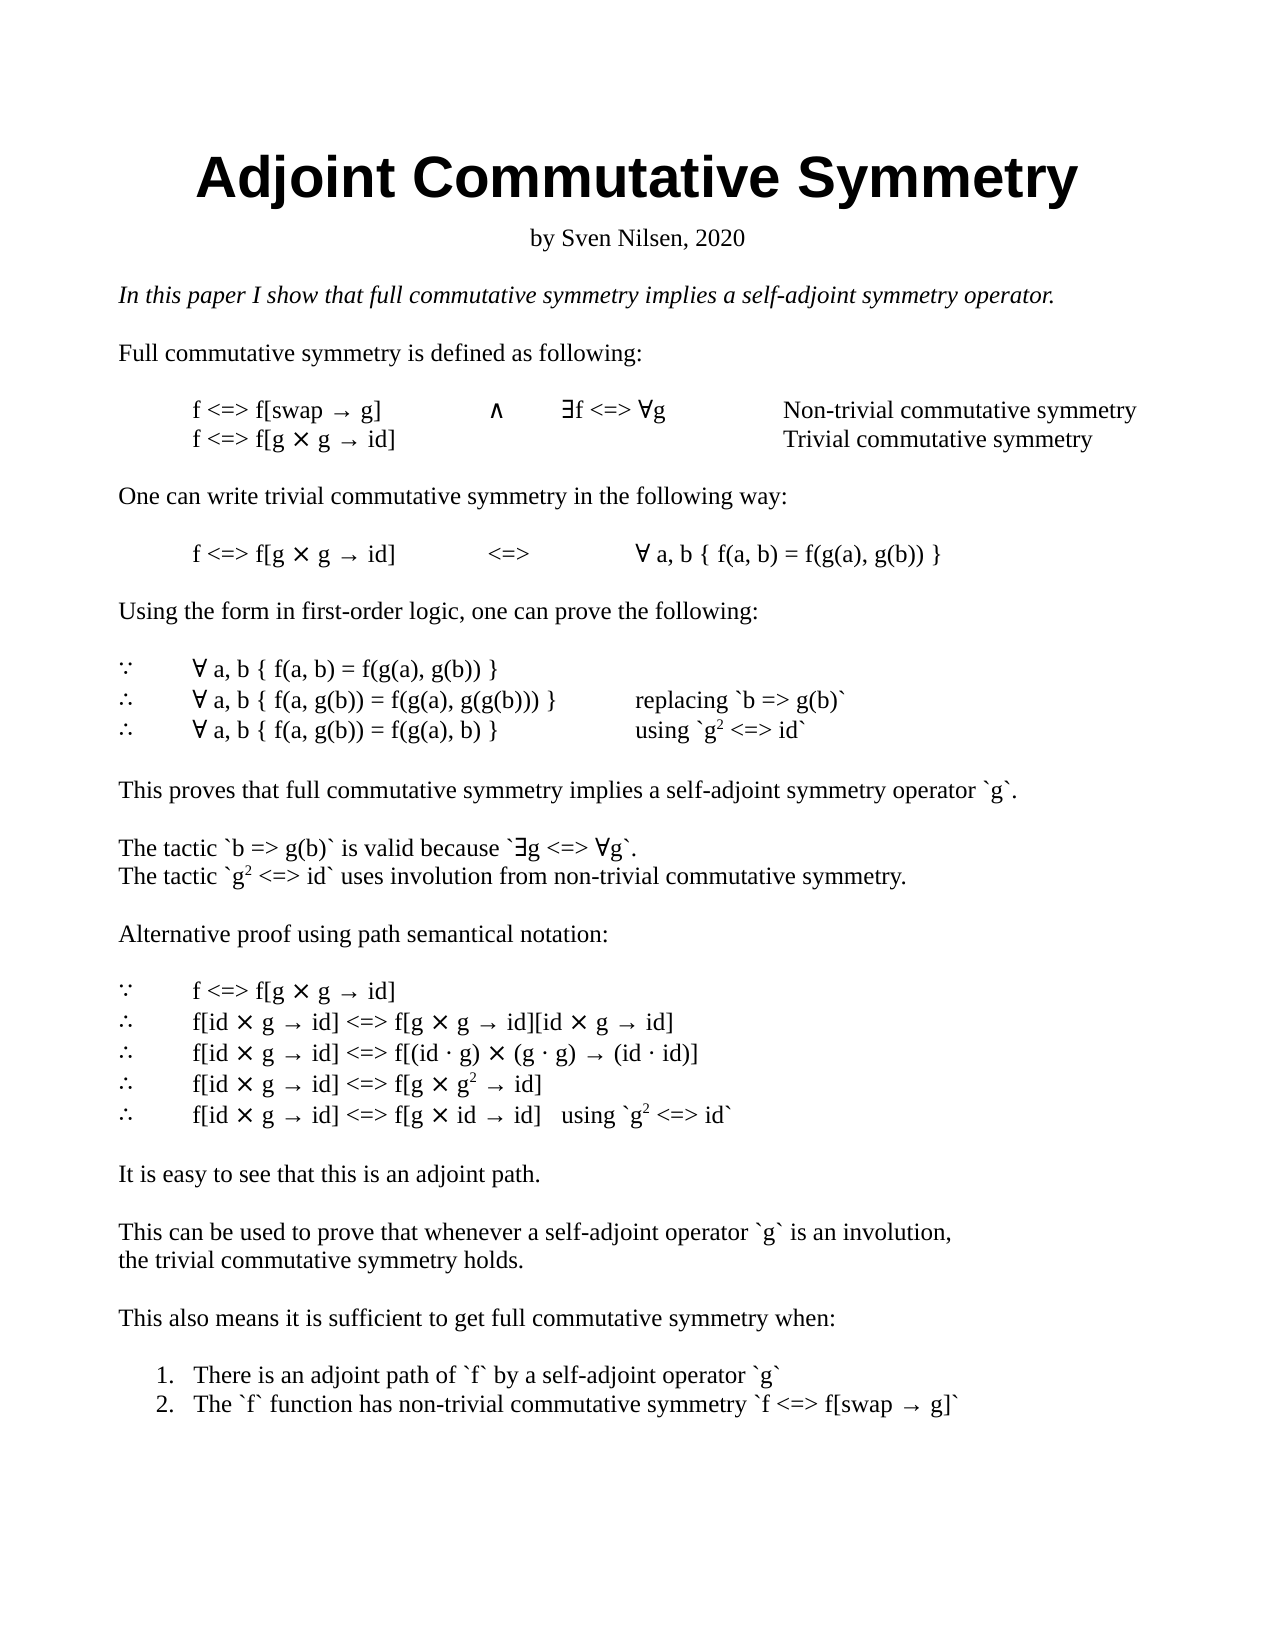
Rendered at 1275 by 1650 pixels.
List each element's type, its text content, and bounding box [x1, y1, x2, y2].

title Adjoint Commutative Symmetry [118, 143, 1157, 210]
text ∴ f[id ⨯ g → id] <=> f[(id · g) ⨯ (g · g) → (id · id)] [118, 1038, 1157, 1069]
text Full commutative symmetry is defined as following: [118, 338, 1157, 366]
text ∵ f <=> f[g ⨯ g → id] [118, 976, 1157, 1007]
text The tactic `g2 <=> id` uses involution from non-trivial commutative symmetry. [118, 861, 1157, 890]
text In this paper I show that full commutative symmetry implies a self-adjoint symmetry operator. [118, 280, 1157, 309]
text Alternative proof using path semantical notation: [118, 919, 1157, 948]
list The `f` function has non-trivial commutative symmetry `f <=> f[swap → g]` [156, 1389, 1157, 1418]
text It is easy to see that this is an adjoint path. [118, 1159, 1157, 1188]
text ∴ f[id ⨯ g → id] <=> f[g ⨯ g2 → id] [118, 1069, 1157, 1100]
text by Sven Nilsen, 2020 [118, 223, 1157, 251]
text One can write trivial commutative symmetry in the following way: [118, 481, 1157, 510]
text This can be used to prove that whenever a self-adjoint operator `g` is an involution, [118, 1217, 1157, 1246]
text This also means it is sufficient to get full commutative symmetry when: [118, 1303, 1157, 1332]
text ∴ f[id ⨯ g → id] <=> f[g ⨯ g → id][id ⨯ g → id] [118, 1007, 1157, 1038]
text ∵ ∀ a, b { f(a, b) = f(g(a), g(b)) } [118, 654, 1157, 685]
text f <=> f[g ⨯ g → id] <=> ∀ a, b { f(a, b) = f(g(a), g(b)) } [118, 539, 1157, 568]
text This proves that full commutative symmetry implies a self-adjoint symmetry operator `g`. [118, 775, 1157, 804]
list There is an adjoint path of `f` by a self-adjoint operator `g` [156, 1361, 1157, 1389]
text f <=> f[g ⨯ g → id] Trivial commutative symmetry [118, 424, 1157, 453]
text the trivial commutative symmetry holds. [118, 1246, 1157, 1274]
text The tactic `b => g(b)` is valid because `∃g <=> ∀g`. [118, 833, 1157, 861]
text f <=> f[swap → g] ∧ ∃f <=> ∀g Non-trivial commutative symmetry [118, 395, 1157, 424]
text ∴ f[id ⨯ g → id] <=> f[g ⨯ id → id] using `g2 <=> id` [118, 1100, 1157, 1131]
text ∴ ∀ a, b { f(a, g(b)) = f(g(a), g(g(b))) } replacing `b => g(b)` [118, 685, 1157, 716]
text ∴ ∀ a, b { f(a, g(b)) = f(g(a), b) } using `g2 <=> id` [118, 716, 1157, 746]
text Using the form in first-order logic, one can prove the following: [118, 596, 1157, 625]
